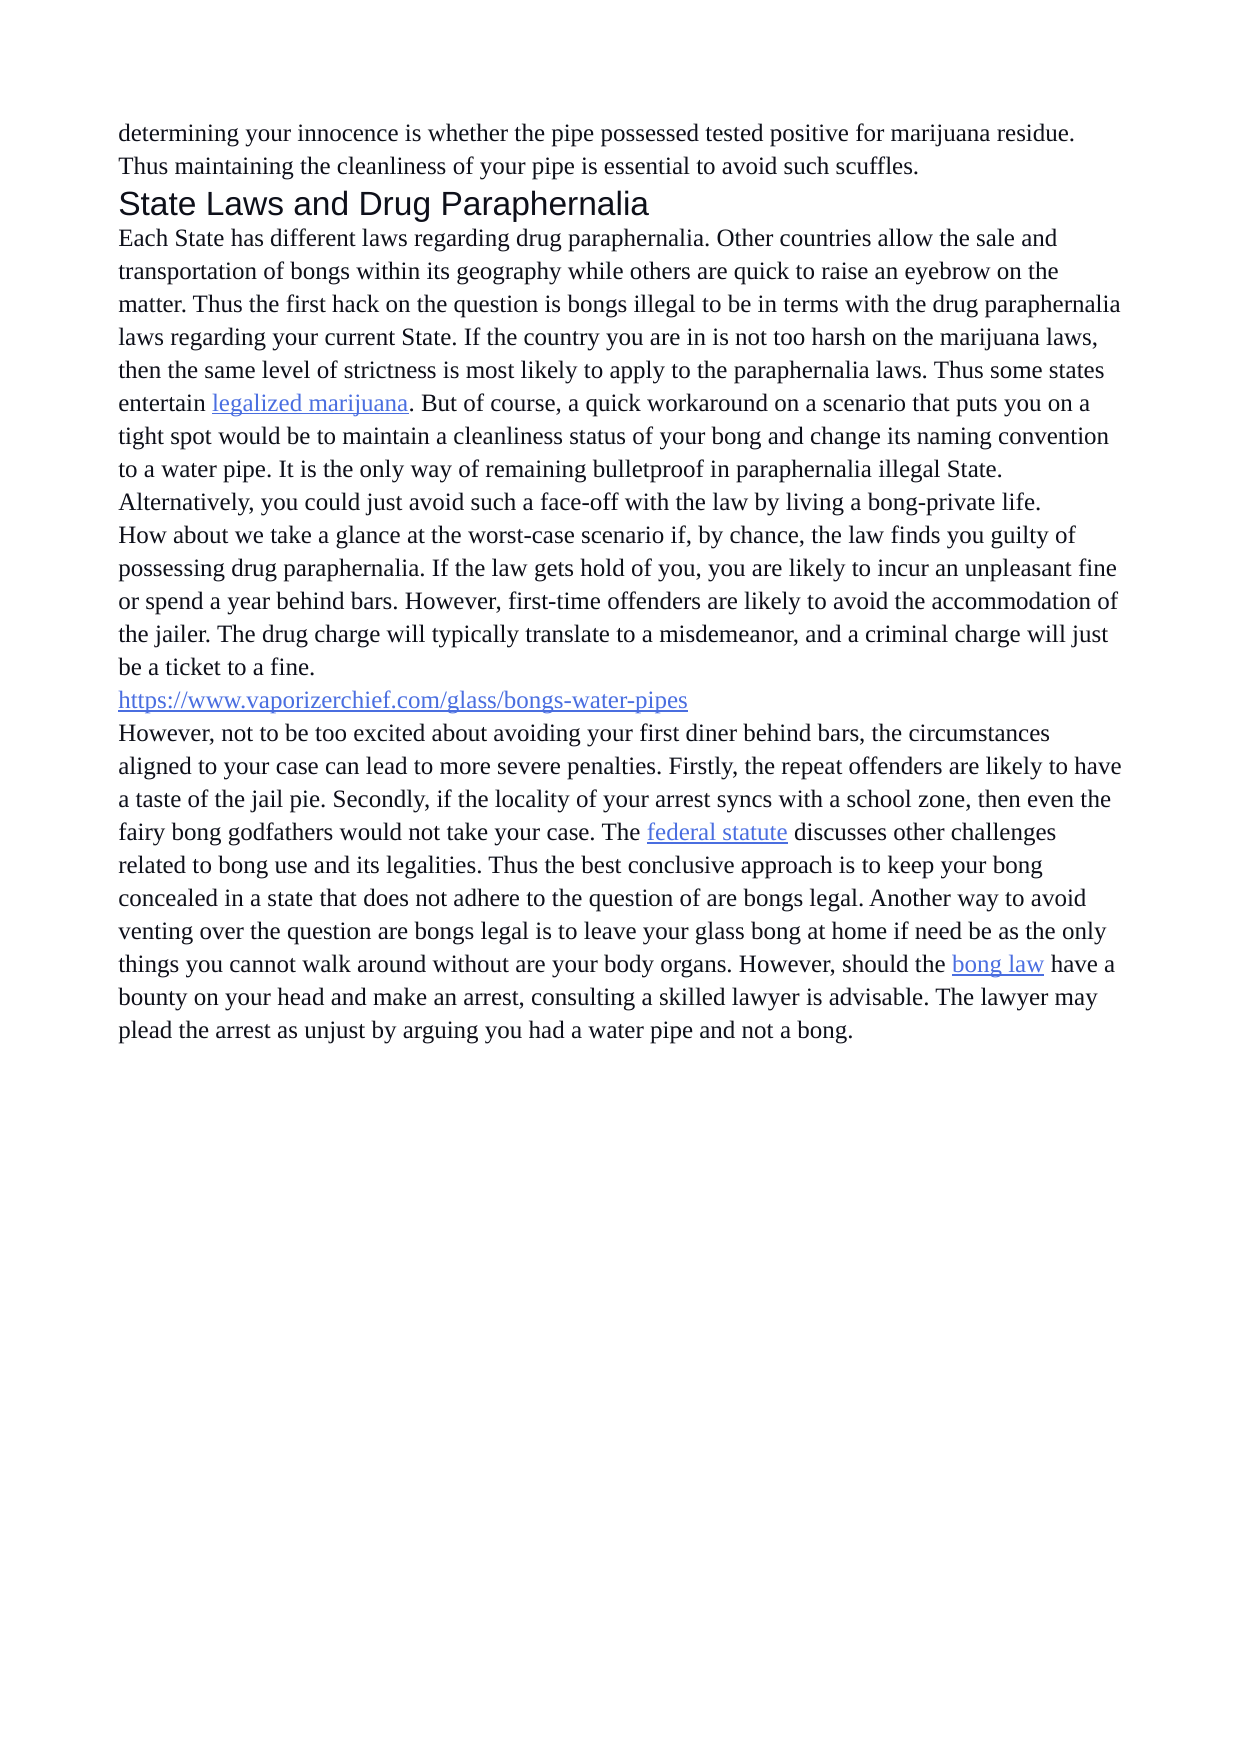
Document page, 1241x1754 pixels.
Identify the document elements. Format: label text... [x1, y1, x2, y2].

text How about we take a glance at the worst-case scenario if, by chance, the law finds you guilty of possessing drug paraphernalia. If the law gets hold of you, you are likely to incur an unpleasant fine or spend a year behind bars. However, first-time offenders are likely to avoid the accommodation of the jailer. The drug charge will typically translate to a misdemeanor, and a criminal charge will just be a ticket to a fine. [118, 520, 1122, 681]
text However, not to be too excited about avoiding your first diner behind bars, the circumstances aligned to your case can lead to more severe penalties. Firstly, the repeat offenders are likely to have a taste of the jail pie. Secondly, if the locality of your arrest syncs with a school zone, then even the fairy bong godfathers would not take your case. The federal statute discusses other challenges related to bong use and its legalities. Thus the best conclusive approach is to keep your bong concealed in a state that does not adhere to the question of are bongs legal. Another way to avoid venting over the question are bongs legal is to leave your glass bong at home if need be as the only things you cannot walk around without are your body organs. However, should the bong law have a bounty on your head and make an arrest, consulting a skilled lawyer is advisable. The lawyer may plead the arrest as unjust by arguing you had a water pipe and not a bong. [118, 718, 1122, 1044]
text https://www.vaporizerchief.com/glass/bongs-water-pipes [118, 685, 1122, 714]
text Each State has different laws regarding drug paraphernalia. Other countries allow the sale and transportation of bongs within its geography while others are quick to raise an eyebrow on the matter. Thus the first hack on the question is bongs illegal to be in terms with the drug paraphernalia laws regarding your current State. If the country you are in is not too harsh on the marijuana laws, then the same level of strictness is most likely to apply to the paraphernalia laws. Thus some states entertain legalized marijuana. But of course, a quick workaround on a scenario that puts you on a tight spot would be to maintain a cleanliness status of your bong and change its naming convention to a water pipe. It is the only way of remaining bulletproof in paraphernalia illegal State. Alternatively, you could just avoid such a face-off with the law by living a bong-private life. [118, 223, 1122, 516]
text determining your innocence is whether the pipe possessed tested positive for marijuana residue. Thus maintaining the cleanliness of your pipe is essential to avoid such scuffles. [118, 118, 1122, 180]
subtitle State Laws and Drug Paraphernalia [118, 184, 1122, 223]
